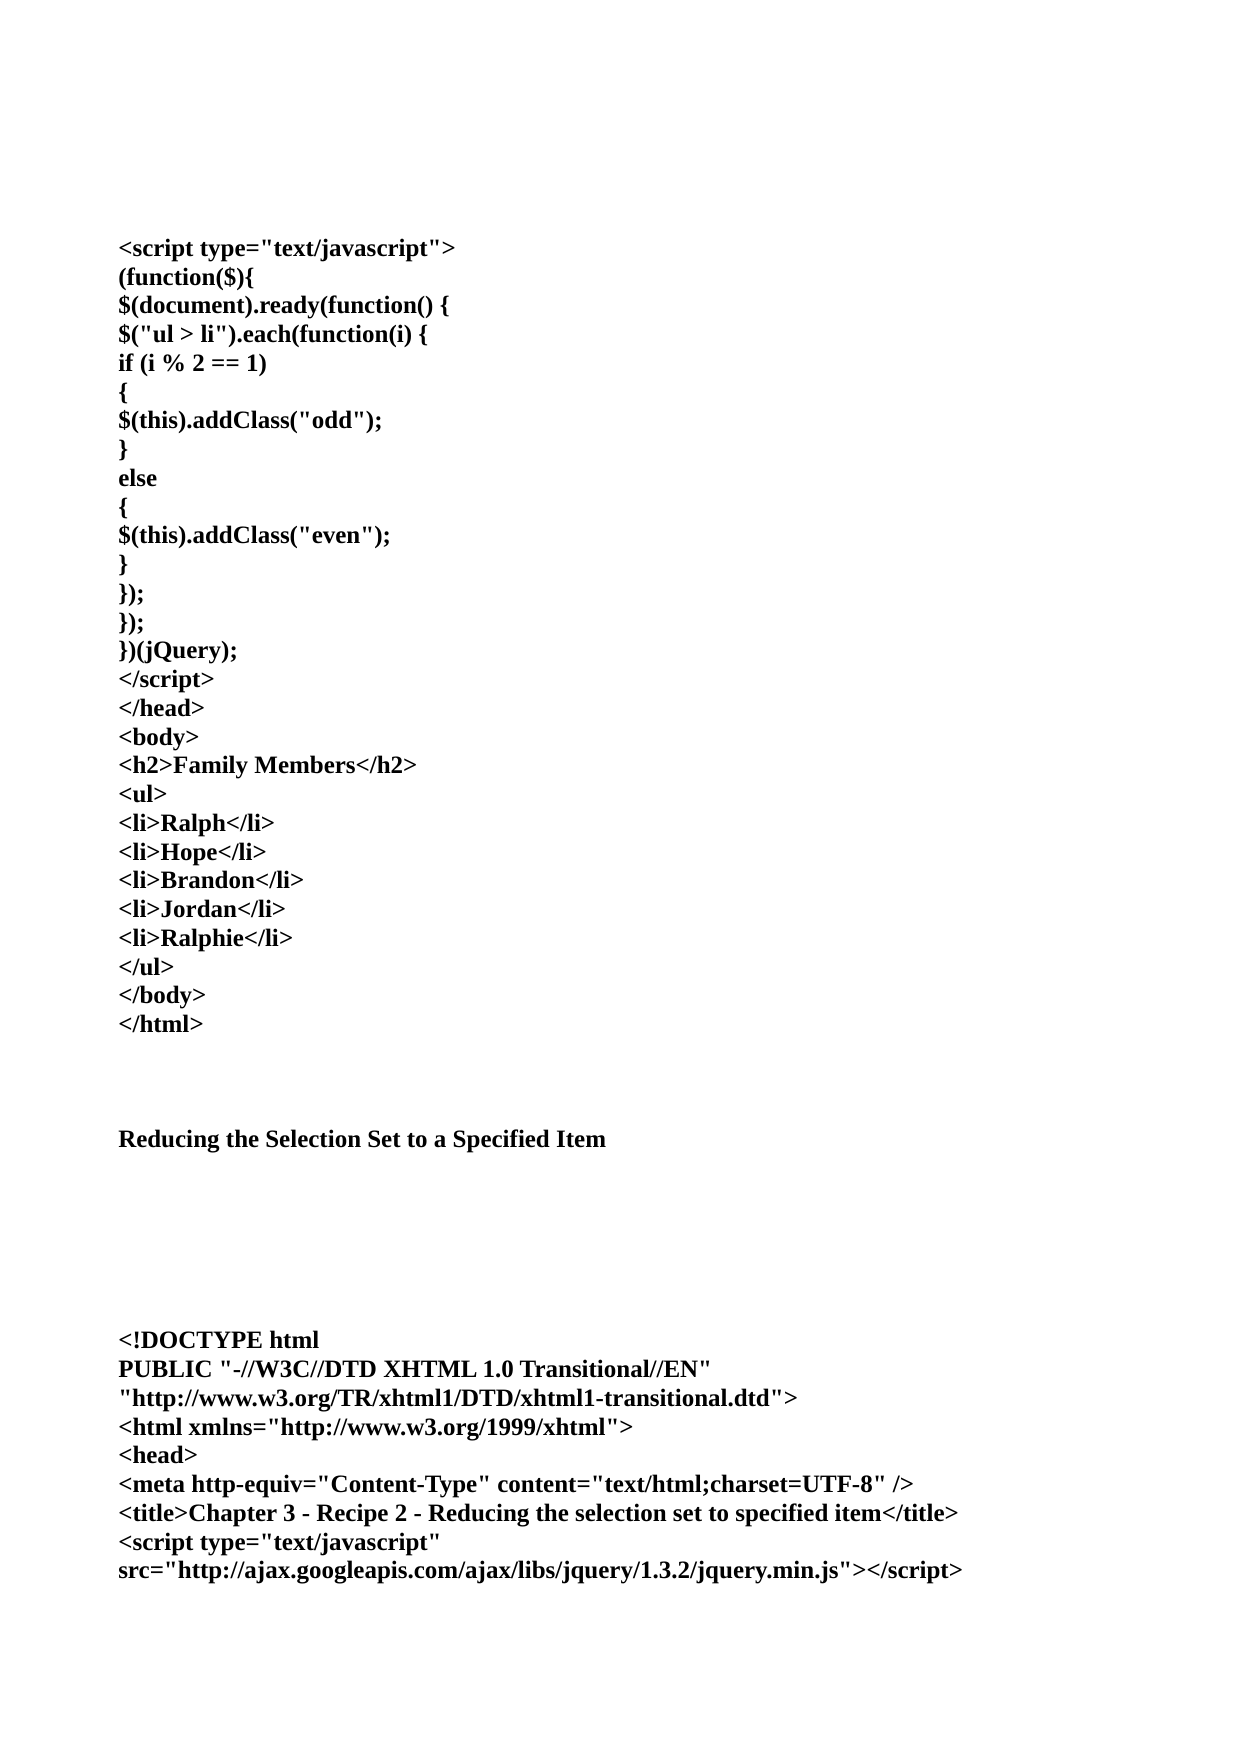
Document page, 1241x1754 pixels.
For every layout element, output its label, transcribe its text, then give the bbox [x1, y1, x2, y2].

text <html xmlns="http://www.w3.org/1999/xhtml"> [118, 1412, 1122, 1441]
text (function($){ [118, 262, 1122, 291]
text }); [118, 578, 1122, 607]
text $(document).ready(function() { [118, 291, 1122, 319]
text $(this).addClass("even"); [118, 521, 1122, 549]
text </html> [118, 1009, 1122, 1038]
text } [118, 434, 1122, 463]
text <li>Jordan</li> [118, 894, 1122, 923]
text </ul> [118, 952, 1122, 981]
text if (i % 2 == 1) [118, 348, 1122, 377]
text </script> [118, 664, 1122, 693]
text <script type="text/javascript"> [118, 233, 1122, 262]
text }); [118, 607, 1122, 636]
text <li>Ralph</li> [118, 808, 1122, 837]
text <li>Brandon</li> [118, 866, 1122, 894]
text <meta http-equiv="Content-Type" content="text/html;charset=UTF-8" /> [118, 1469, 1122, 1498]
text else [118, 463, 1122, 492]
text { [118, 492, 1122, 521]
text { [118, 377, 1122, 406]
text })(jQuery); [118, 636, 1122, 664]
text <body> [118, 722, 1122, 751]
text <!DOCTYPE html [118, 1326, 1122, 1354]
text $(this).addClass("odd"); [118, 406, 1122, 434]
text </head> [118, 693, 1122, 722]
text <script type="text/javascript" [118, 1527, 1122, 1556]
text <li>Ralphie</li> [118, 923, 1122, 952]
text src="http://ajax.googleapis.com/ajax/libs/jquery/1.3.2/jquery.min.js"></script> [118, 1556, 1122, 1584]
text </body> [118, 981, 1122, 1009]
text $("ul > li").each(function(i) { [118, 319, 1122, 348]
text } [118, 549, 1122, 578]
text Reducing the Selection Set to a Specified Item [118, 1124, 1122, 1153]
text <ul> [118, 779, 1122, 808]
text <title>Chapter 3 - Recipe 2 - Reducing the selection set to specified item</title> [118, 1498, 1122, 1527]
text PUBLIC "-//W3C//DTD XHTML 1.0 Transitional//EN" [118, 1354, 1122, 1383]
text "http://www.w3.org/TR/xhtml1/DTD/xhtml1-transitional.dtd"> [118, 1383, 1122, 1412]
text <head> [118, 1441, 1122, 1469]
text <h2>Family Members</h2> [118, 751, 1122, 779]
text <li>Hope</li> [118, 837, 1122, 866]
